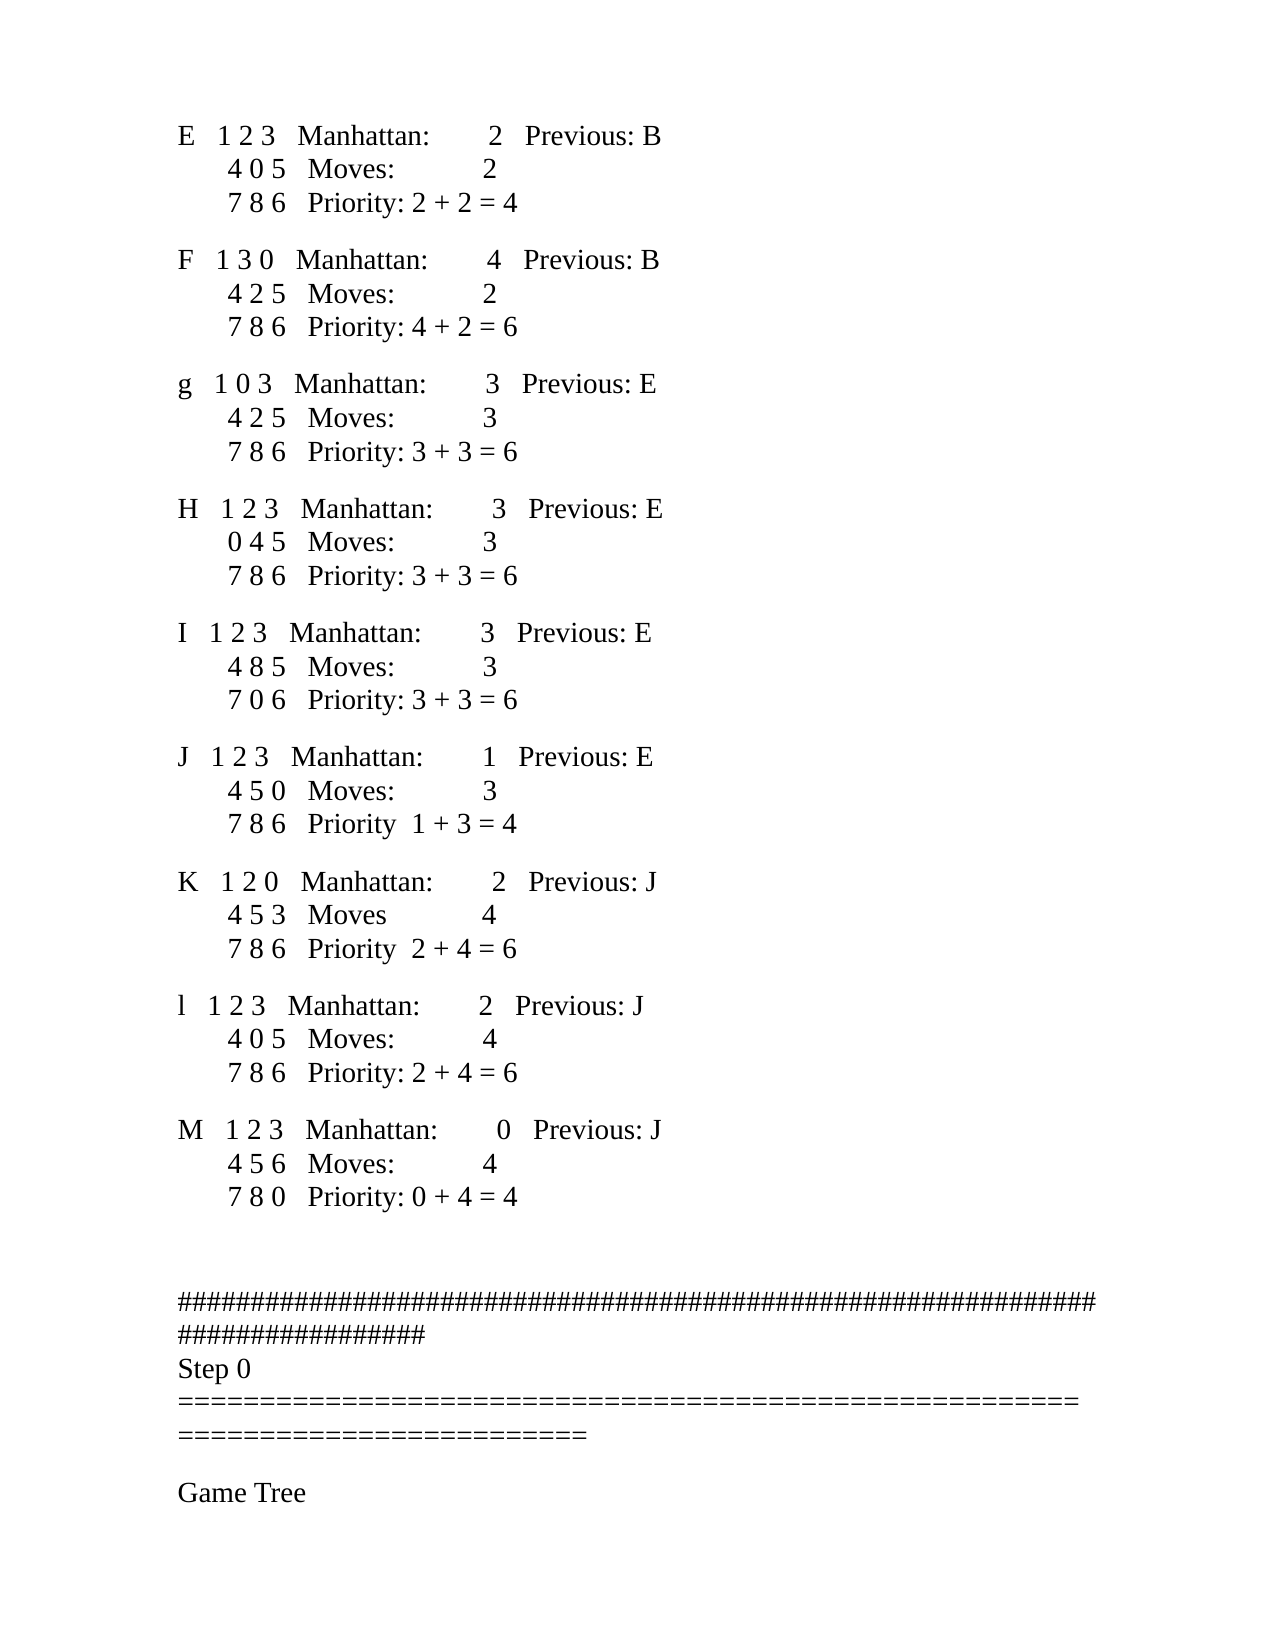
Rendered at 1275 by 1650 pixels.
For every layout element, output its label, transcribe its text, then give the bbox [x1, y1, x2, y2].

text 7 0 6 Priority: 3 + 3 = 6 [177, 682, 1098, 716]
text 7 8 6 Priority 2 + 4 = 6 [177, 931, 1098, 964]
text 4 0 5 Moves: 2 [177, 152, 1098, 185]
text Step 0 [177, 1351, 1098, 1384]
text E 1 2 3 Manhattan: 2 Previous: B [177, 118, 1098, 152]
text F 1 3 0 Manhattan: 4 Previous: B [177, 242, 1098, 276]
text 7 8 6 Priority: 3 + 3 = 6 [177, 558, 1098, 592]
text g 1 0 3 Manhattan: 3 Previous: E [177, 367, 1098, 400]
text 4 2 5 Moves: 3 [177, 400, 1098, 434]
text 4 8 5 Moves: 3 [177, 649, 1098, 682]
text 4 5 6 Moves: 4 [177, 1146, 1098, 1179]
text K 1 2 0 Manhattan: 2 Previous: J [177, 864, 1098, 897]
text 7 8 6 Priority: 2 + 2 = 4 [177, 185, 1098, 219]
text M 1 2 3 Manhattan: 0 Previous: J [177, 1112, 1098, 1146]
text 7 8 6 Priority: 2 + 4 = 6 [177, 1055, 1098, 1089]
text 4 2 5 Moves: 2 [177, 276, 1098, 309]
text 0 4 5 Moves: 3 [177, 524, 1098, 558]
text 4 0 5 Moves: 4 [177, 1022, 1098, 1055]
text H 1 2 3 Manhattan: 3 Previous: E [177, 491, 1098, 524]
text 7 8 0 Priority: 0 + 4 = 4 [177, 1179, 1098, 1213]
text I 1 2 3 Manhattan: 3 Previous: E [177, 615, 1098, 649]
text 7 8 6 Priority: 3 + 3 = 6 [177, 434, 1098, 467]
text ################################################################################ [177, 1284, 1098, 1351]
text ================================================================================ [177, 1384, 1098, 1452]
text 4 5 3 Moves 4 [177, 897, 1098, 931]
text 4 5 0 Moves: 3 [177, 773, 1098, 807]
text J 1 2 3 Manhattan: 1 Previous: E [177, 739, 1098, 773]
text Game Tree [177, 1475, 1098, 1509]
text l 1 2 3 Manhattan: 2 Previous: J [177, 988, 1098, 1022]
text 7 8 6 Priority: 4 + 2 = 6 [177, 309, 1098, 343]
text 7 8 6 Priority 1 + 3 = 4 [177, 807, 1098, 840]
